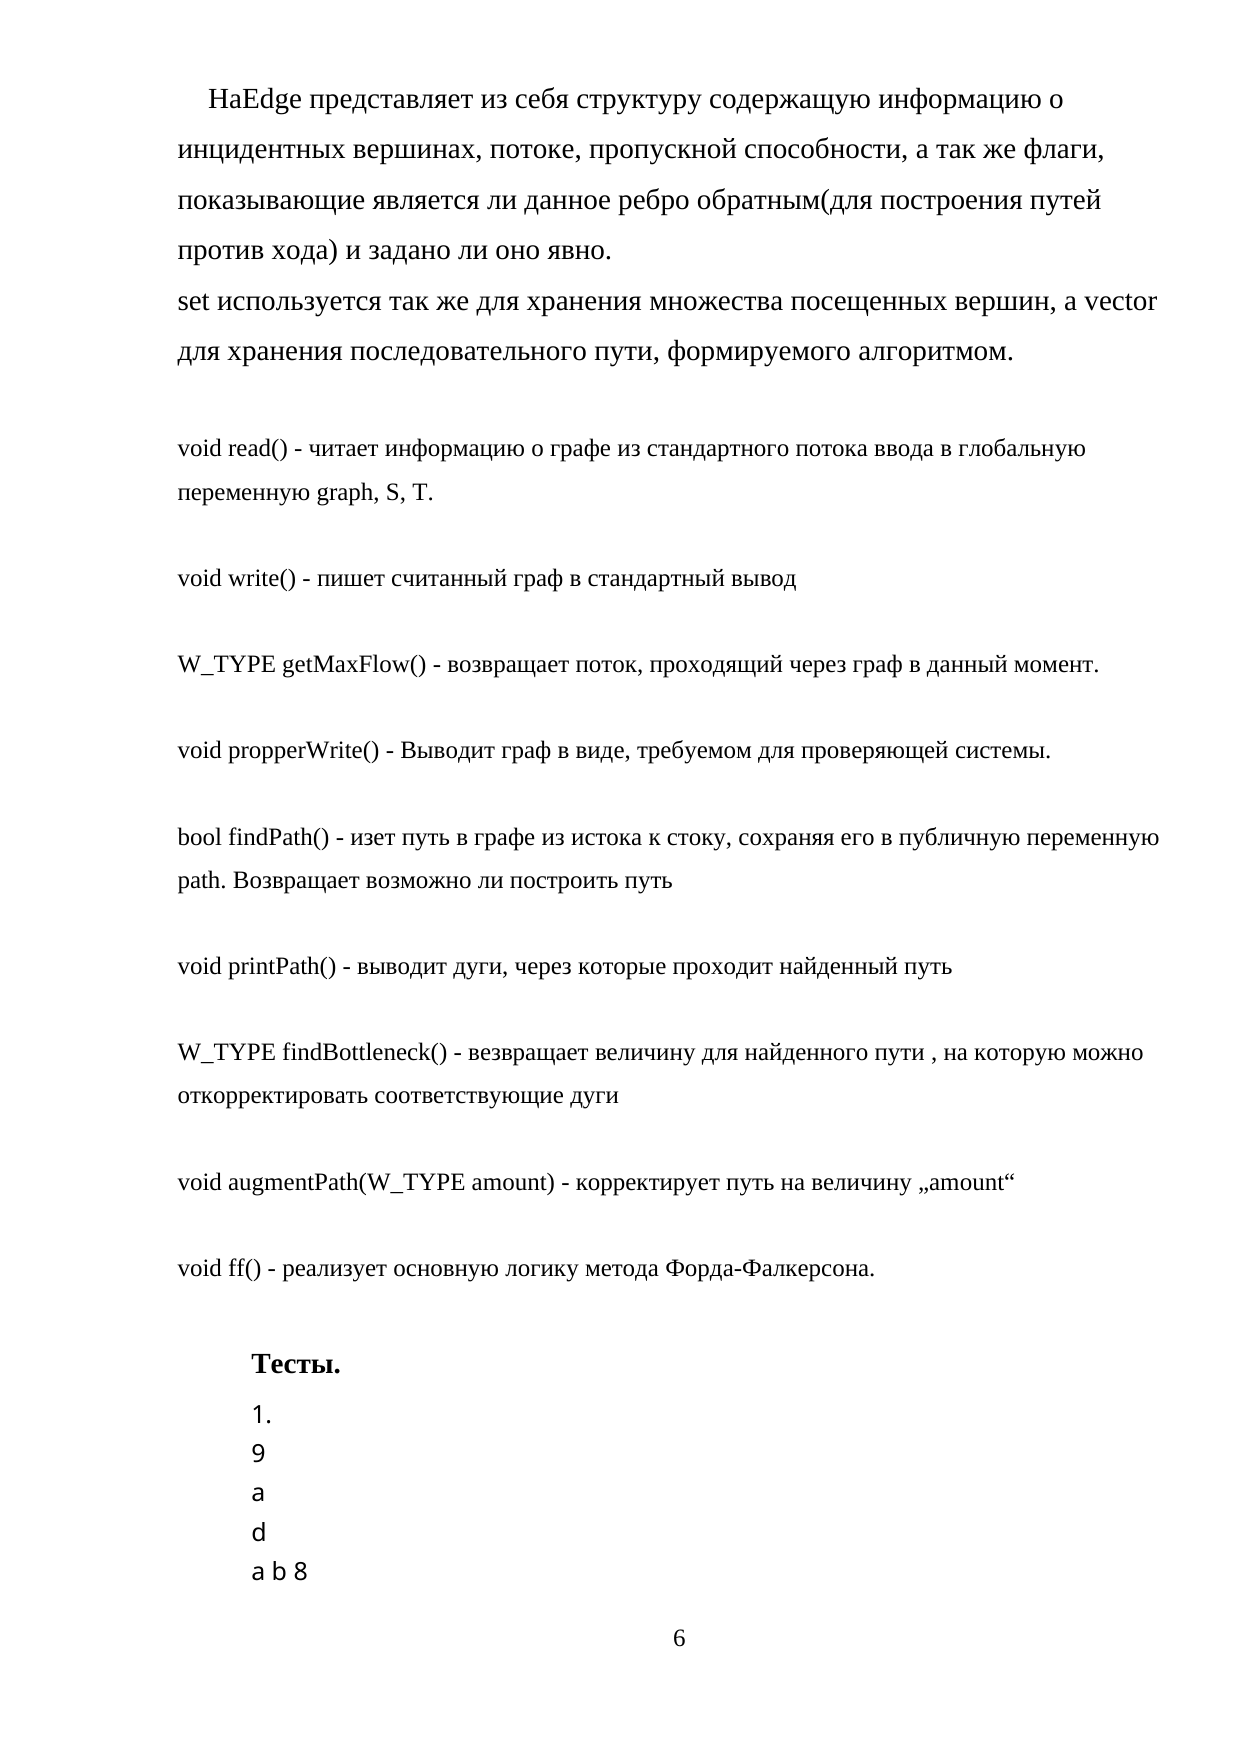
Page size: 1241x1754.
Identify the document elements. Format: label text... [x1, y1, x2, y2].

text bool findPath() - изет путь в графе из истока к стоку, сохраняя его в публичную переменную path. Возвращает возможно ли построить путь [177, 822, 1181, 893]
text void printPath() - выводит дуги, через которые проходит найденный путь [177, 951, 1181, 980]
text void augmentPath(W_TYPE amount) - корректирует путь на величину „amount“ [177, 1167, 1181, 1195]
text set используется так же для хранения множества посещенных вершин, а vector для хранения последовательного пути, формируемого алгоритмом. [177, 283, 1181, 366]
text d [177, 1514, 1181, 1548]
text 9 [177, 1436, 1181, 1470]
text W_TYPE getMaxFlow() - возвращает поток, проходящий через граф в данный момент. [177, 649, 1181, 678]
text void read() - читает информацию о графе из стандартного потока ввода в глобальную переменную graph, S, T. [177, 433, 1181, 505]
text void ff() - реализует основную логику метода Форда-Фалкерсона. [177, 1253, 1181, 1282]
text void propperWrite() - Выводит граф в виде, требуемом для проверяющей системы. [177, 735, 1181, 764]
text W_TYPE findBottleneck() - везвращает величину для найденного пути , на которую можно откорректировать соответствующие дуги [177, 1037, 1181, 1109]
text a b 8 [177, 1553, 1181, 1587]
text Тесты. [177, 1346, 1181, 1380]
text HaEdge представляет из себя структуру содержащую информацию о инцидентных вершинах, потоке, пропускной способности, а так же флаги, показывающие является ли данное ребро обратным(для построения путей против хода) и задано ли оно явно. [177, 81, 1181, 266]
text void write() - пишет считанный граф в стандартный вывод [177, 563, 1181, 592]
text a [177, 1475, 1181, 1509]
text 1. [177, 1397, 1181, 1431]
